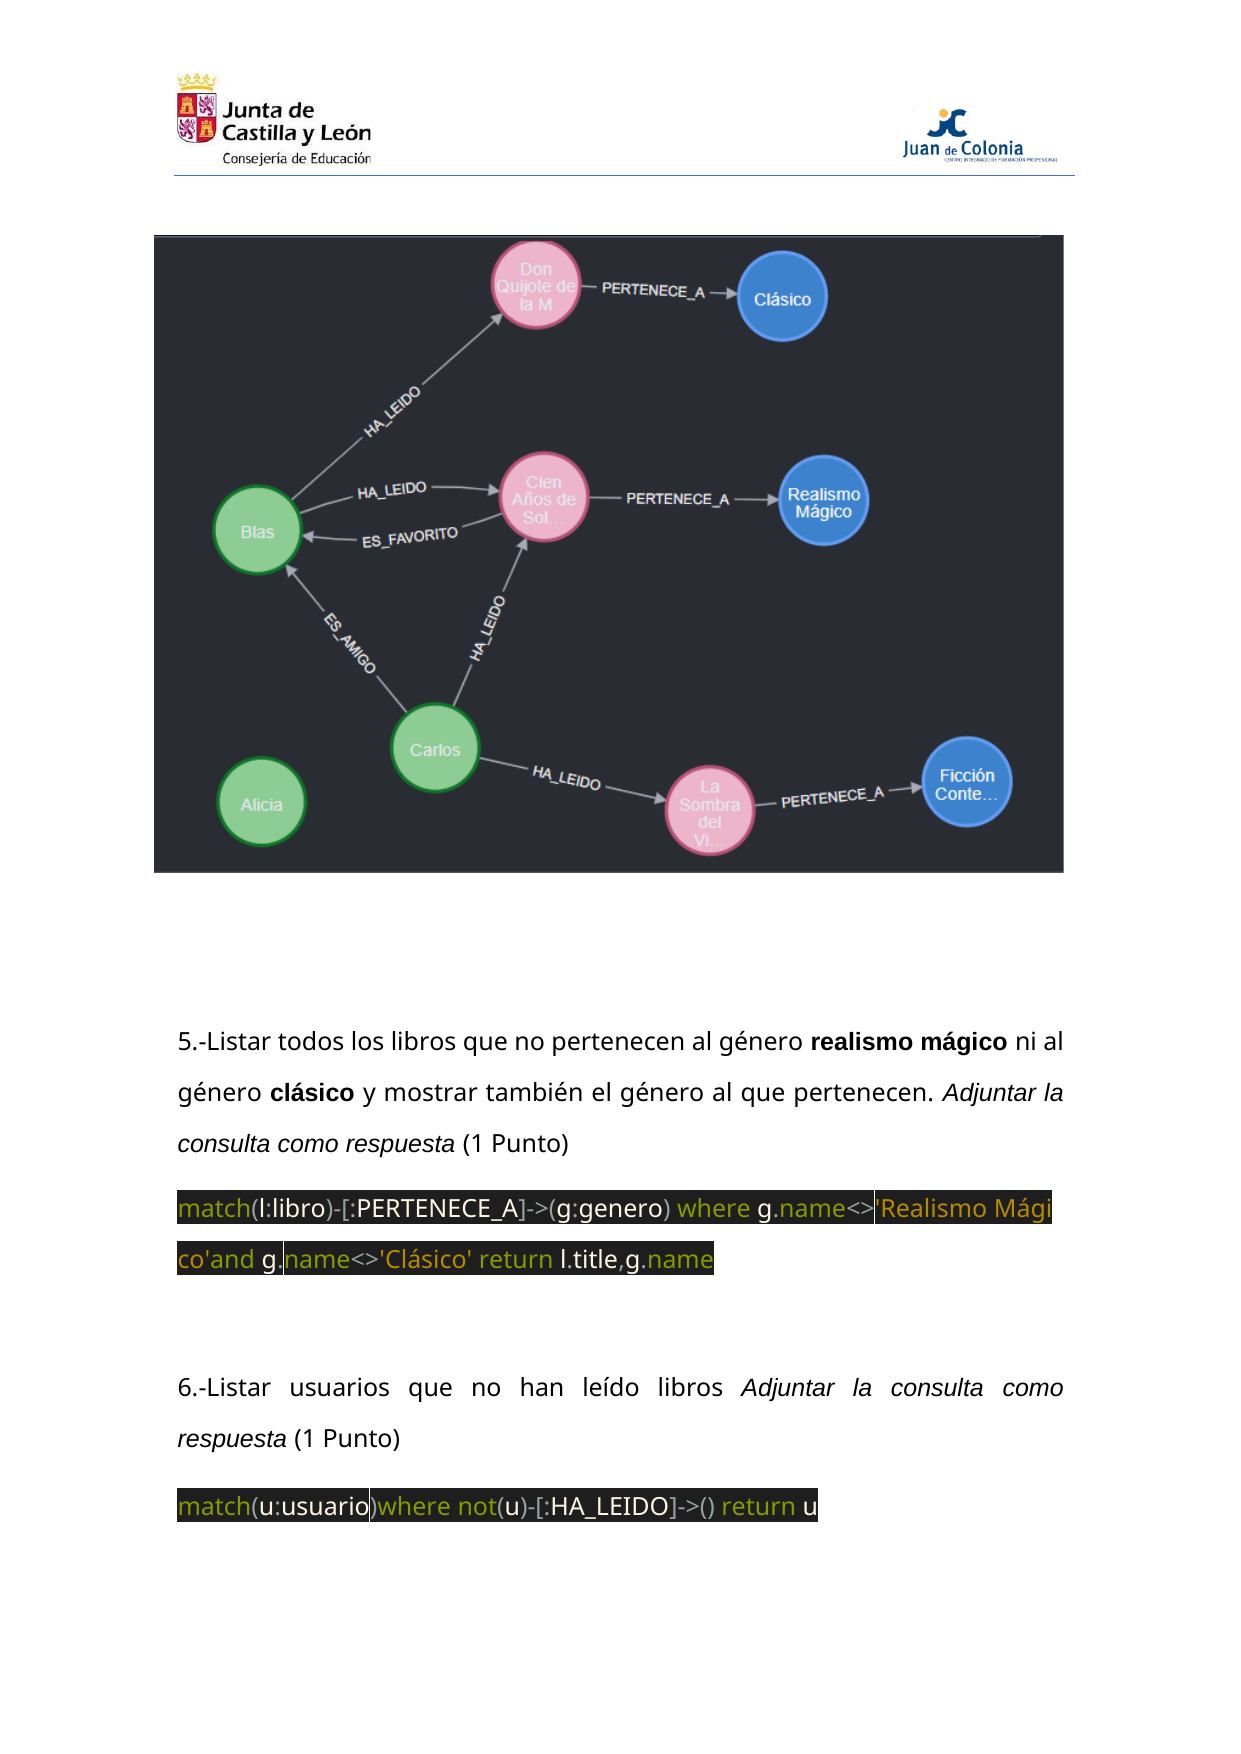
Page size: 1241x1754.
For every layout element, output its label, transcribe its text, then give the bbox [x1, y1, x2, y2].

text match(l:libro)-[:PERTENECE_A]->(g:genero) where g.name<>'Realismo Mágico'and g.name<>'Clásico' return l.title,g.name [177, 1190, 1064, 1275]
text 6.-Listar usuarios que no han leído libros Adjuntar la consulta como respuesta (1 Punto) [177, 1369, 1063, 1455]
picture [902, 108, 1058, 162]
text match(u:usuario)where not(u)-[:HA_LEIDO]->() return u [177, 1488, 1063, 1522]
picture [154, 235, 1064, 873]
text 5.-Listar todos los libros que no pertenecen al género realismo mágico ni al género clásico y mostrar también el género al que pertenecen. Adjuntar la consulta como respuesta (1 Punto) [177, 1023, 1064, 1159]
picture [177, 73, 371, 166]
